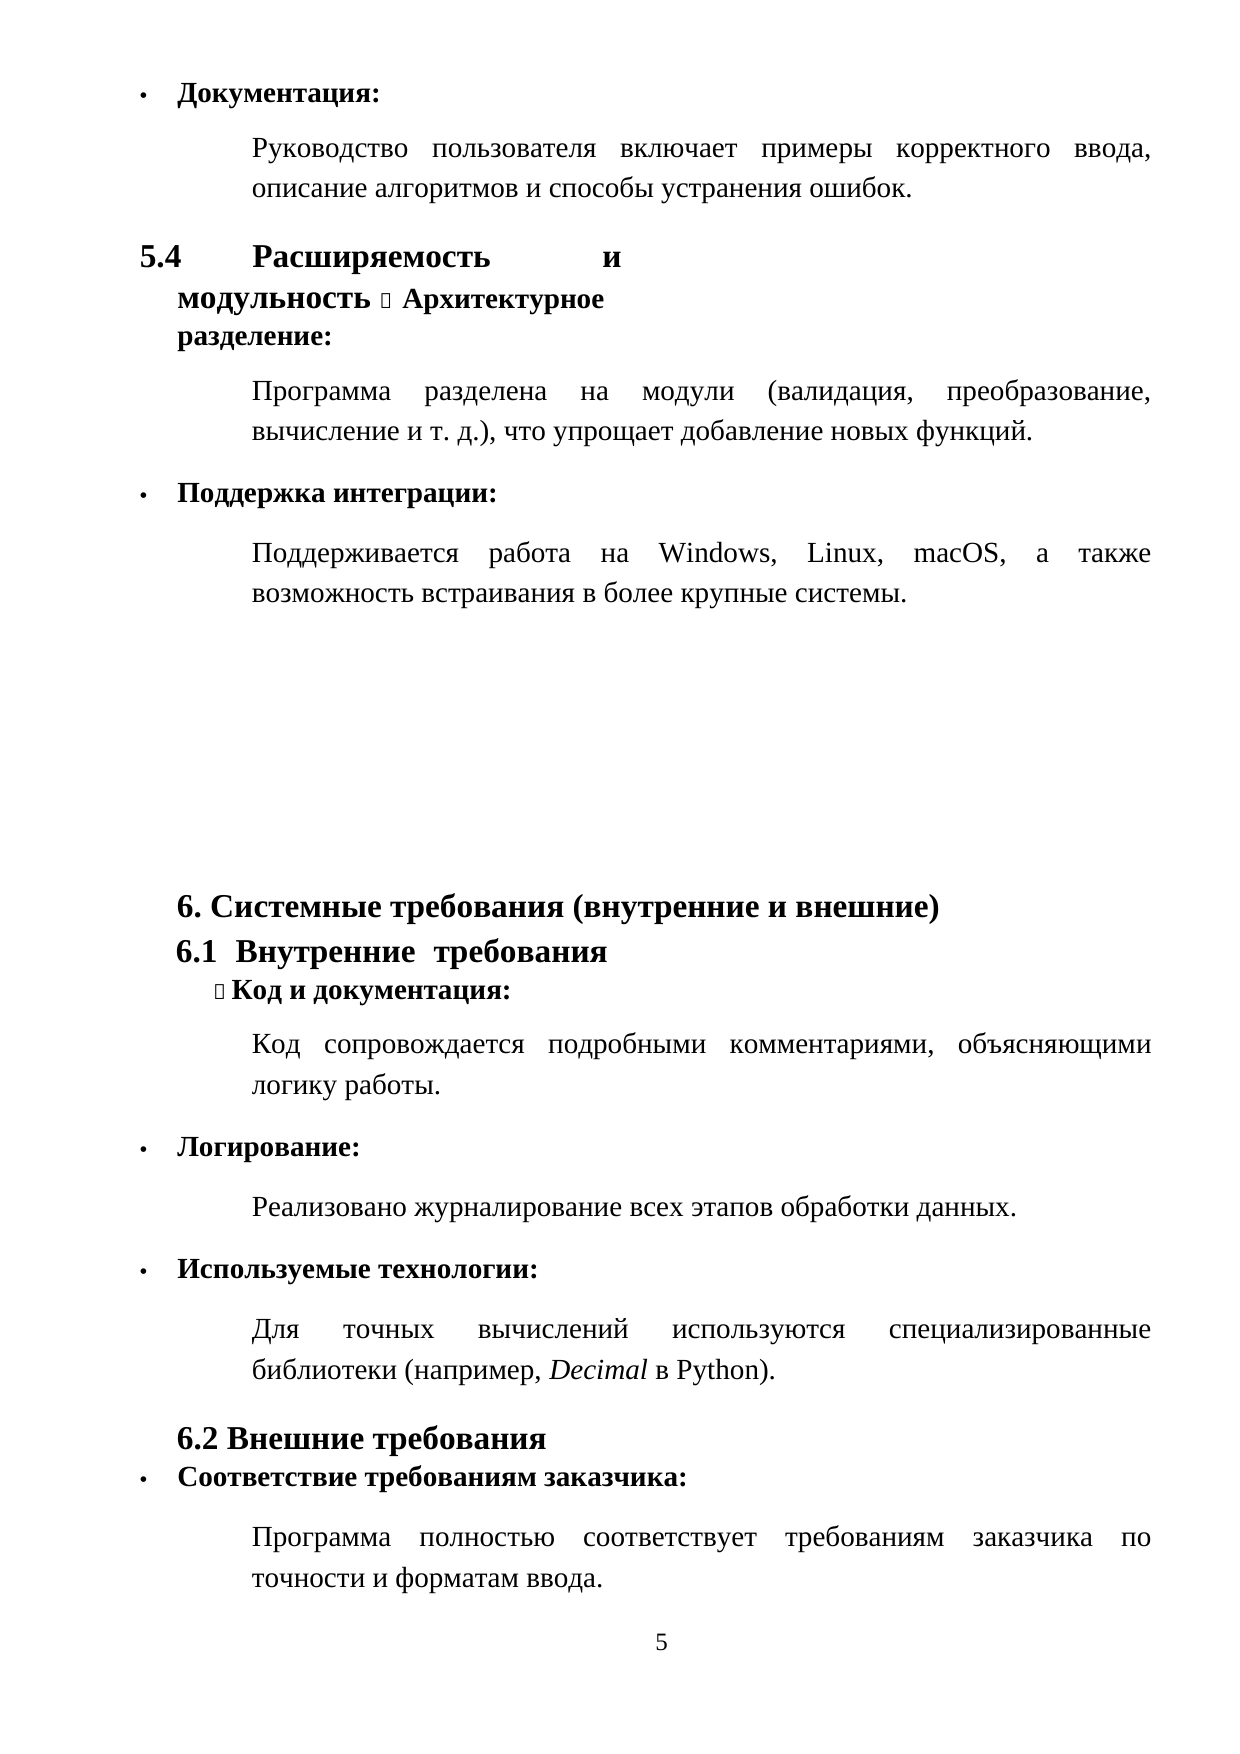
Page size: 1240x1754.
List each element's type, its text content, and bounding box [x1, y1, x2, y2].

text 6.1 Внутренние требования  Код и документация: [176, 931, 608, 1006]
list Логирование: [139, 1129, 1152, 1162]
subtitle 6. Системные требования (внутренние и внешние) [177, 887, 1152, 925]
text Для точных вычислений используются специализированные библиотеки (например, Decimal в Python). [252, 1312, 1152, 1385]
text Код сопровождается подробными комментариями, объясняющими логику работы. [252, 1027, 1152, 1100]
text Реализовано журналирование всех этапов обработки данных. [252, 1189, 1152, 1223]
list Поддержка интеграции: [139, 475, 1152, 508]
text Поддерживается работа на Windows, Linux, macOS, а также возможность встраивания в более крупные системы. [252, 535, 1152, 609]
text Программа полностью соответствует требованиям заказчика по точности и форматам ввода. [252, 1519, 1152, 1593]
list Документация: [139, 75, 1152, 108]
subtitle 6.2 Внешние требования [177, 1418, 1152, 1456]
text Программа разделена на модули (валидация, преобразование, вычисление и т. д.), что упрощает добавление новых функций. [252, 373, 1152, 447]
list Соответствие требованиям заказчика: [139, 1459, 1152, 1493]
list Расширяемость и модульность  Архитектурное разделение: [139, 237, 621, 352]
list Используемые технологии: [139, 1251, 1152, 1285]
text Руководство пользователя включает примеры корректного ввода, описание алгоритмов и способы устранения ошибок. [252, 130, 1152, 203]
